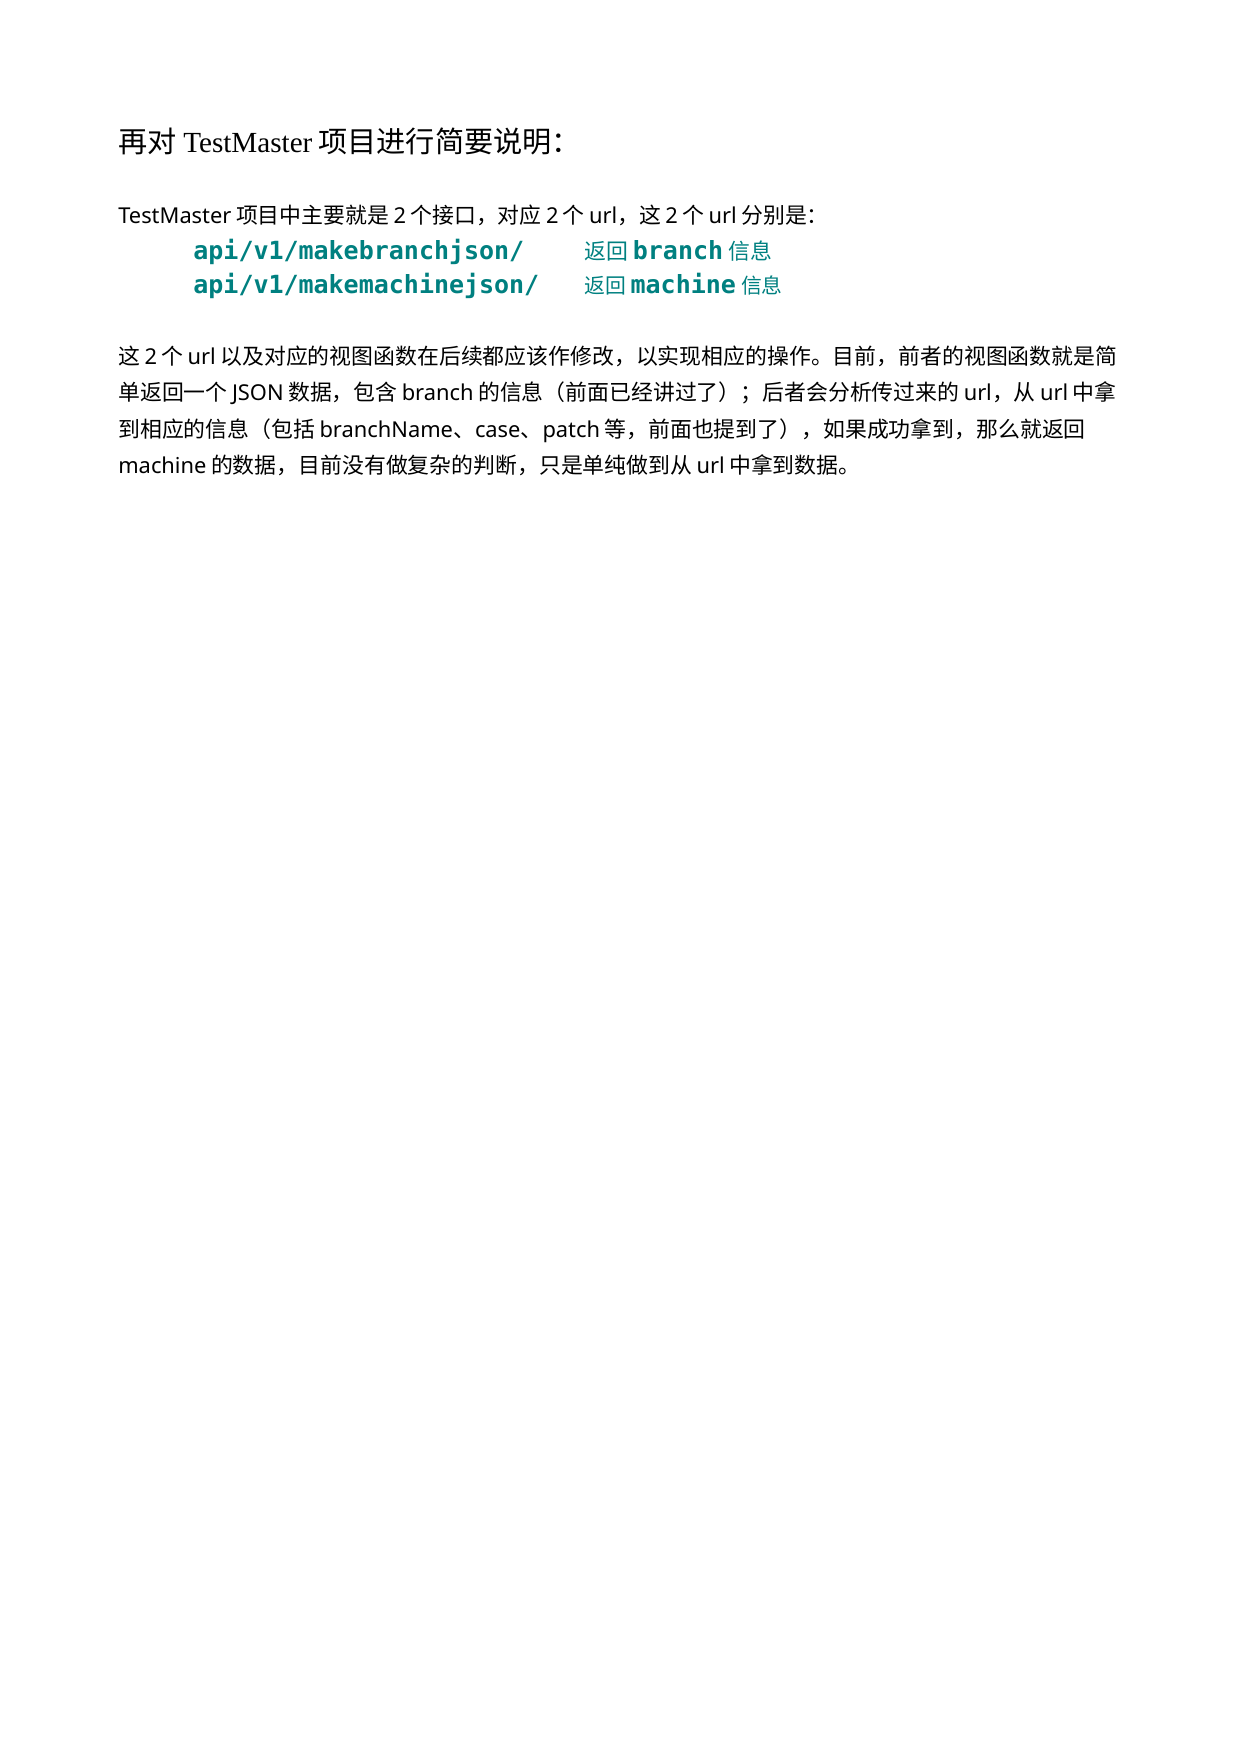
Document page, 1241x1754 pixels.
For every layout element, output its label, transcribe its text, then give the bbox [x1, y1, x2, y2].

text 这2个url以及对应的视图函数在后续都应该作修改，以实现相应的操作。目前，前者的视图函数就是简单返回一个JSON数据，包含branch的信息（前面已经讲过了）；后者会分析传过来的url，从url中拿到相应的信息（包括branchName、case、patch等，前面也提到了），如果成功拿到，那么就返回machine的数据，目前没有做复杂的判断，只是单纯做到从url中拿到数据。 [118, 339, 1122, 480]
text api/v1/makemachinejson/ 返回machine信息 [118, 271, 1122, 300]
text TestMaster项目中主要就是2个接口，对应2个url，这2个url分别是： api/v1/makebranchjson/ 返回branch信息 [118, 198, 1122, 266]
text 再对 TestMaster项目进行简要说明： [118, 118, 1122, 193]
